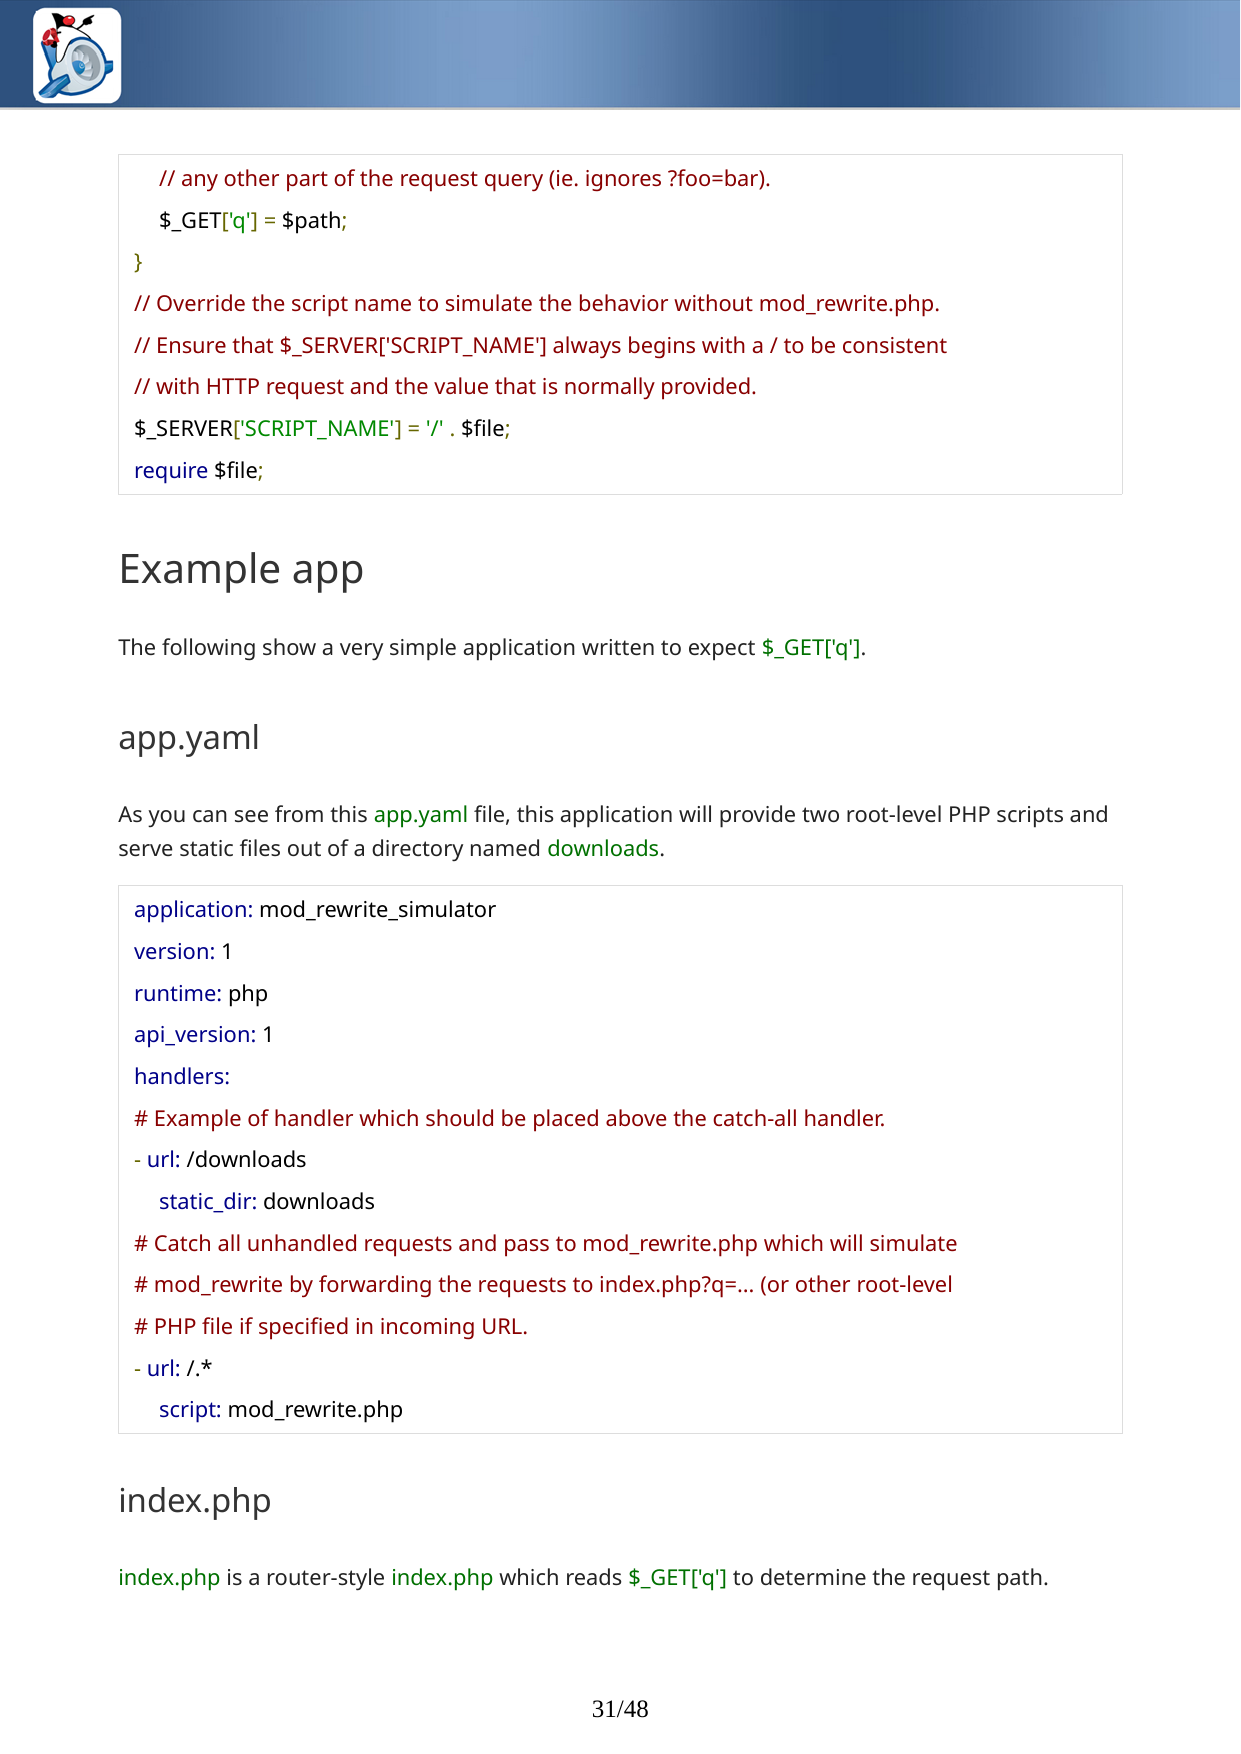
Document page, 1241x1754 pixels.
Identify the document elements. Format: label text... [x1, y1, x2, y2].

text // with HTTP request and the value that is normally provided. [119, 362, 1122, 401]
text # Example of handler which should be placed above the catch-all handler. [119, 1093, 1122, 1132]
text // Override the script name to simulate the behavior without mod_rewrite.php. [119, 278, 1122, 318]
text version: 1 [119, 926, 1122, 966]
text static_dir: downloads [119, 1176, 1122, 1216]
text runtime: php [119, 968, 1122, 1007]
text api_version: 1 [119, 1010, 1122, 1049]
text $_GET['q'] = $path; [119, 195, 1122, 234]
text # Catch all unhandled requests and pass to mod_rewrite.php which will simulate [119, 1218, 1122, 1257]
text } [119, 237, 1122, 276]
text // Ensure that $_SERVER['SCRIPT_NAME'] always begins with a / to be consistent [119, 320, 1122, 359]
text require $file; [119, 445, 1122, 494]
text application: mod_rewrite_simulator [119, 886, 1122, 924]
text # mod_rewrite by forwarding the requests to index.php?q=... (or other root-level [119, 1260, 1122, 1299]
picture [0, 0, 1241, 110]
text - url: /downloads [119, 1135, 1122, 1174]
text - url: /.* [119, 1343, 1122, 1382]
text The following show a very simple application written to expect $_GET['q']. [118, 627, 1122, 661]
text handlers: [119, 1051, 1122, 1091]
text index.php is a router-style index.php which reads $_GET['q'] to determine the request path. [118, 1557, 1122, 1591]
text // any other part of the request query (ie. ignores ?foo=bar). [119, 155, 1122, 193]
text script: mod_rewrite.php [119, 1385, 1122, 1433]
text # PHP file if specified in incoming URL. [119, 1301, 1122, 1341]
subtitle Example app [118, 541, 1122, 596]
subtitle index.php [118, 1477, 1122, 1522]
text As you can see from this app.yaml file, this application will provide two root-level PHP scripts and serve static files out of a directory named downloads. [118, 794, 1122, 863]
subtitle app.yaml [118, 714, 1122, 759]
text $_SERVER['SCRIPT_NAME'] = '/' . $file; [119, 403, 1122, 443]
